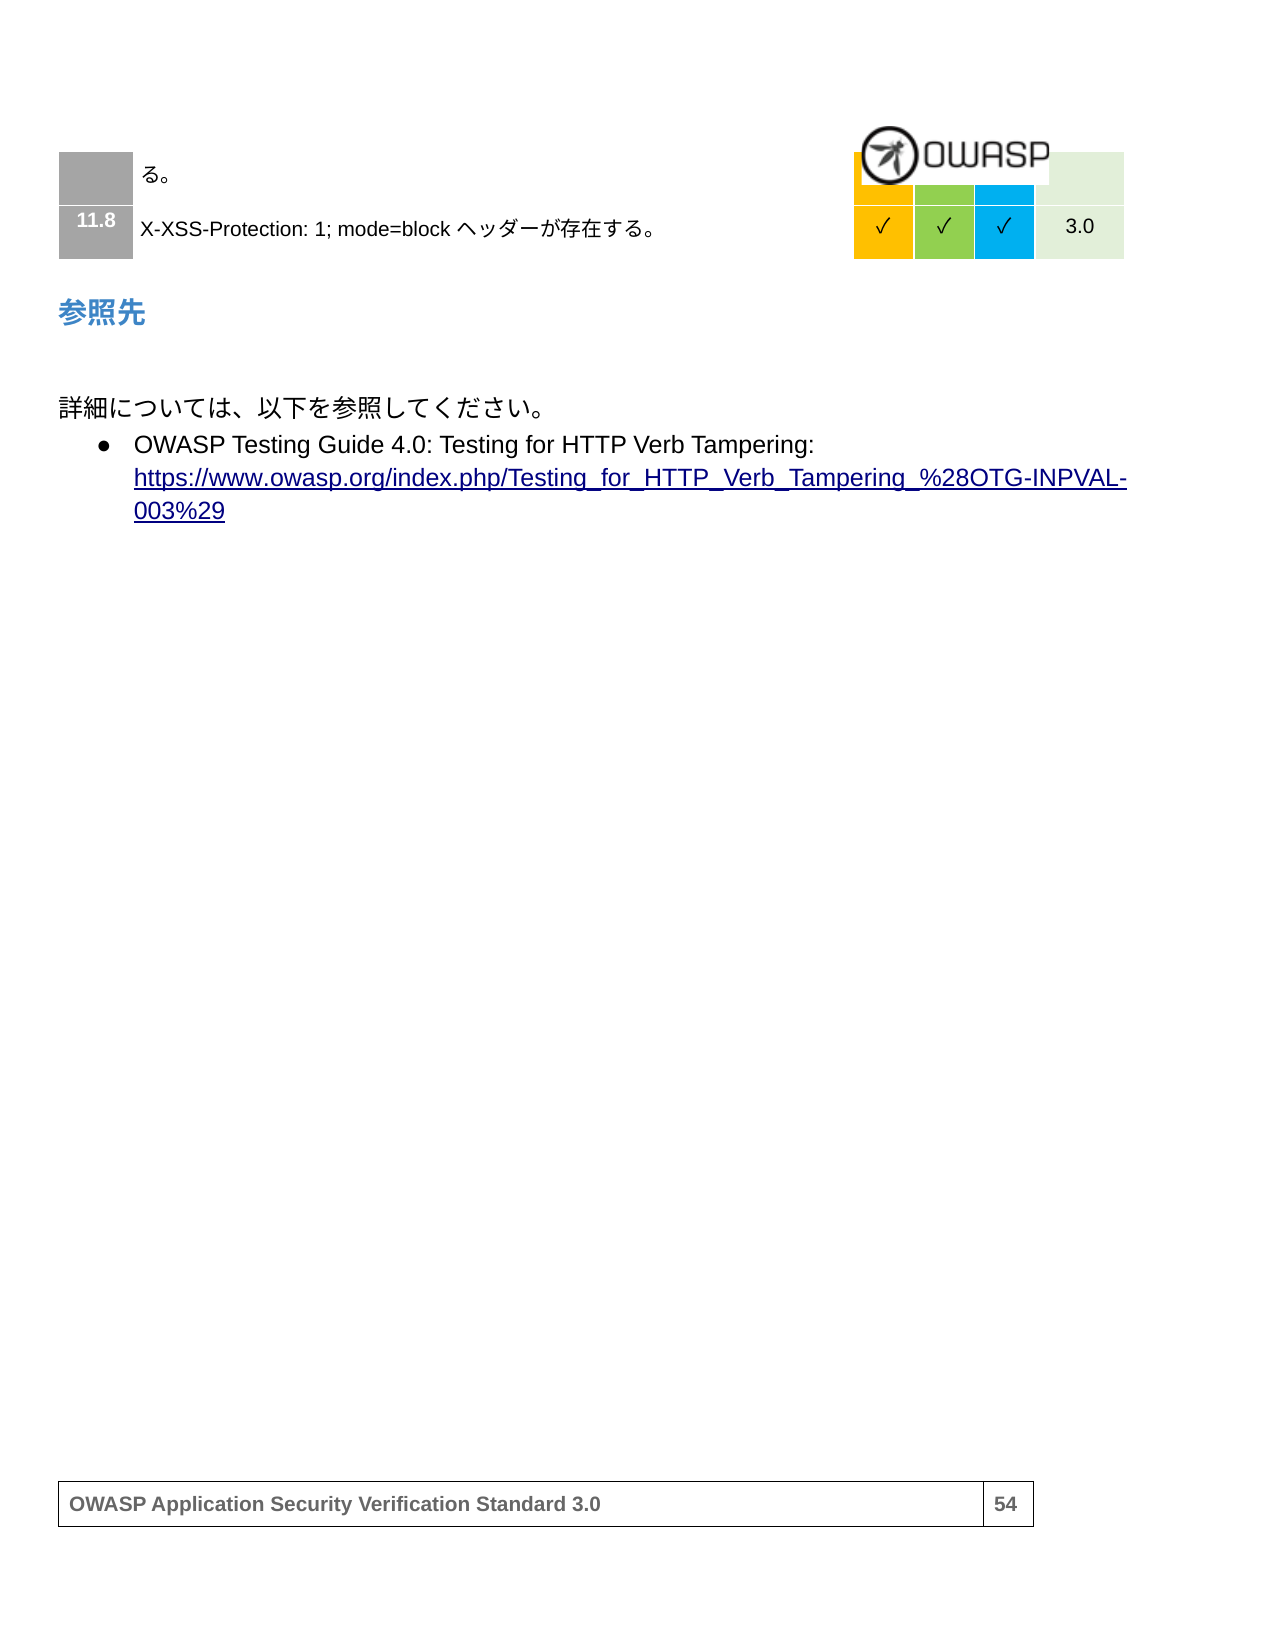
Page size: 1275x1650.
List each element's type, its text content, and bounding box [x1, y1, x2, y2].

table_cell [915, 185, 974, 205]
subtitle 参照先 [58, 290, 1216, 332]
table_cell [975, 185, 1034, 205]
table_cell ✓ [975, 206, 1034, 259]
text 詳細については、以下を参照してください。 [58, 389, 1216, 425]
table_cell [854, 152, 913, 205]
table_cell ✓ [854, 206, 913, 259]
table_cell 3.0 [1036, 206, 1124, 259]
table_cell [59, 152, 133, 205]
table_cell ✓ [915, 206, 974, 259]
table_cell る。 [134, 152, 853, 205]
picture [861, 126, 1050, 185]
list OWASP Testing Guide 4.0: Testing for HTTP Verb Tampering: https://www.owasp.org/index.php/Testing_for_HTTP_Verb_Tampering_%28OTG-INPVAL-003%29 [96, 430, 1216, 525]
table_cell [1036, 152, 1124, 205]
table_cell 11.8 [59, 206, 133, 259]
table_cell X-XSS-Protection: 1; mode=block ヘッダーが存在する。 [134, 206, 853, 259]
